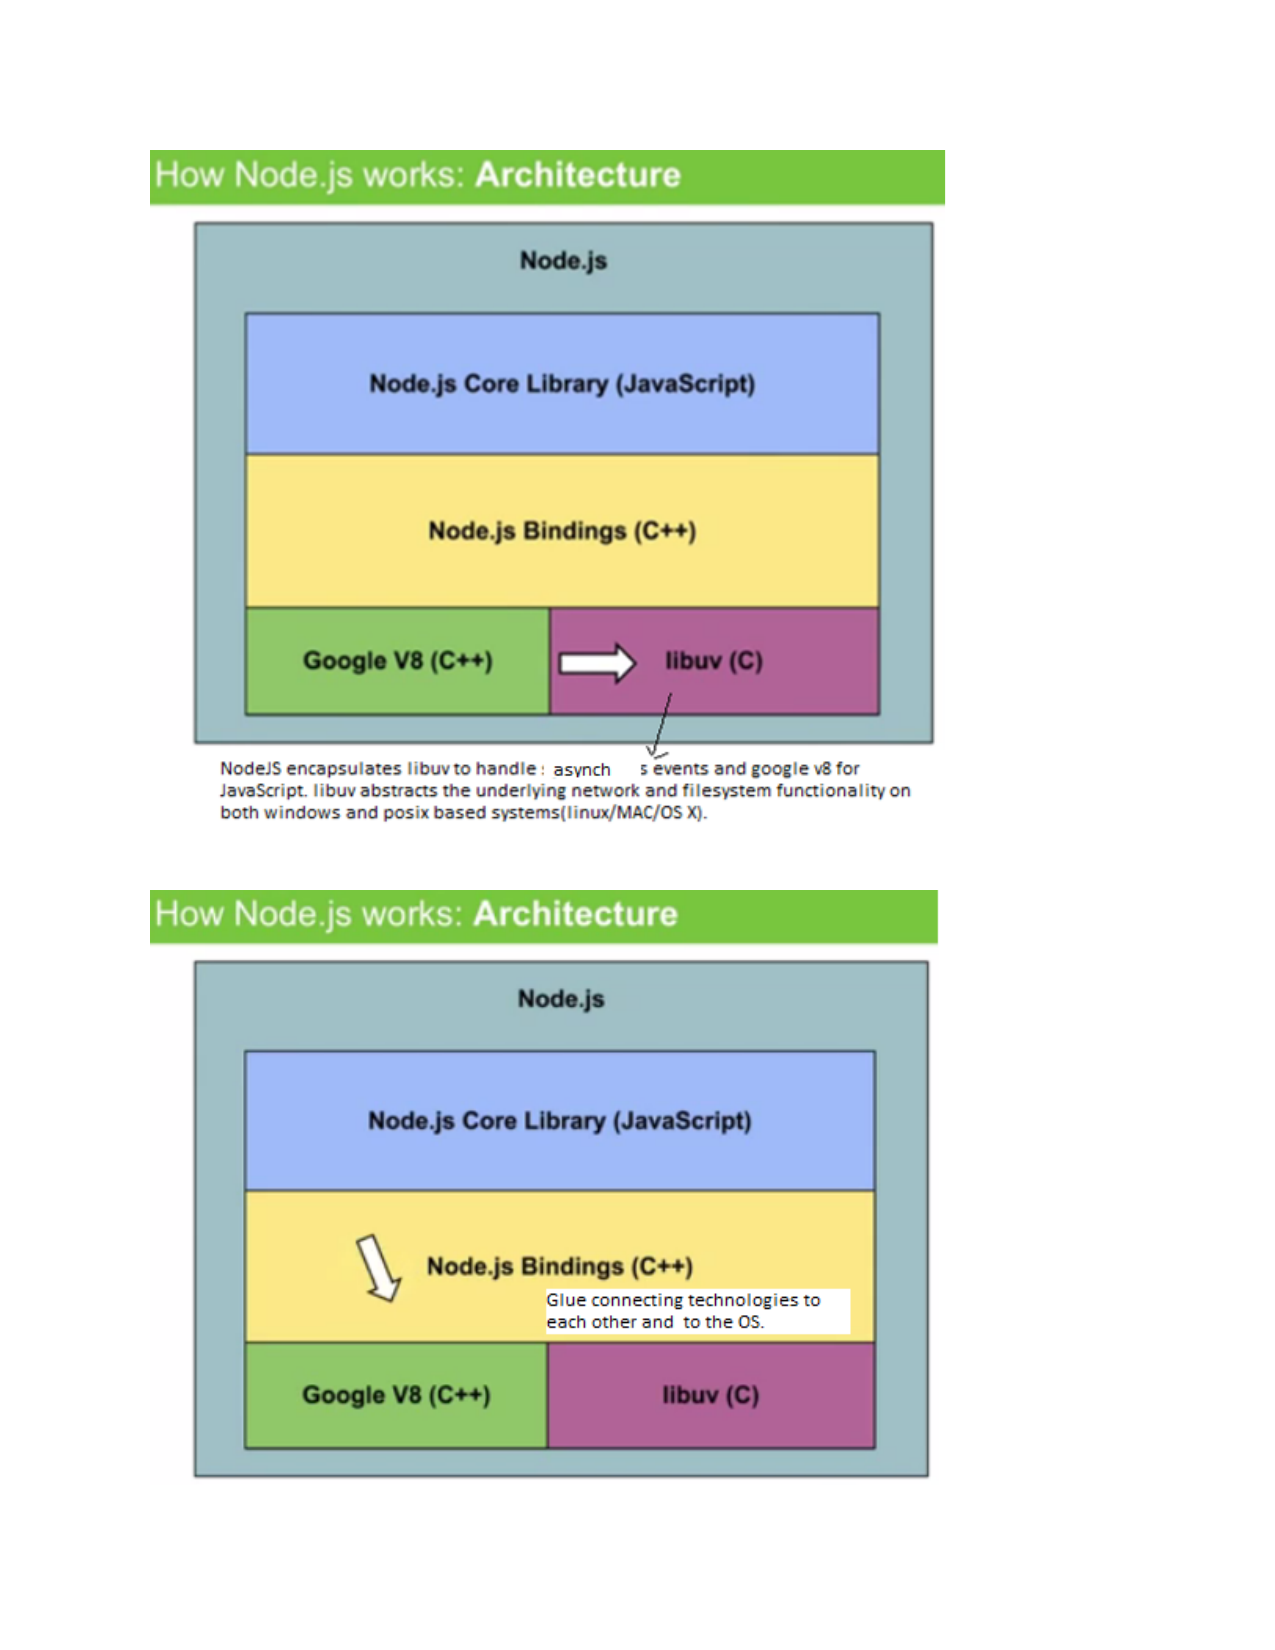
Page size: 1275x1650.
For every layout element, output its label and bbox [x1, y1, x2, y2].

picture [150, 150, 946, 825]
picture [150, 890, 946, 1491]
